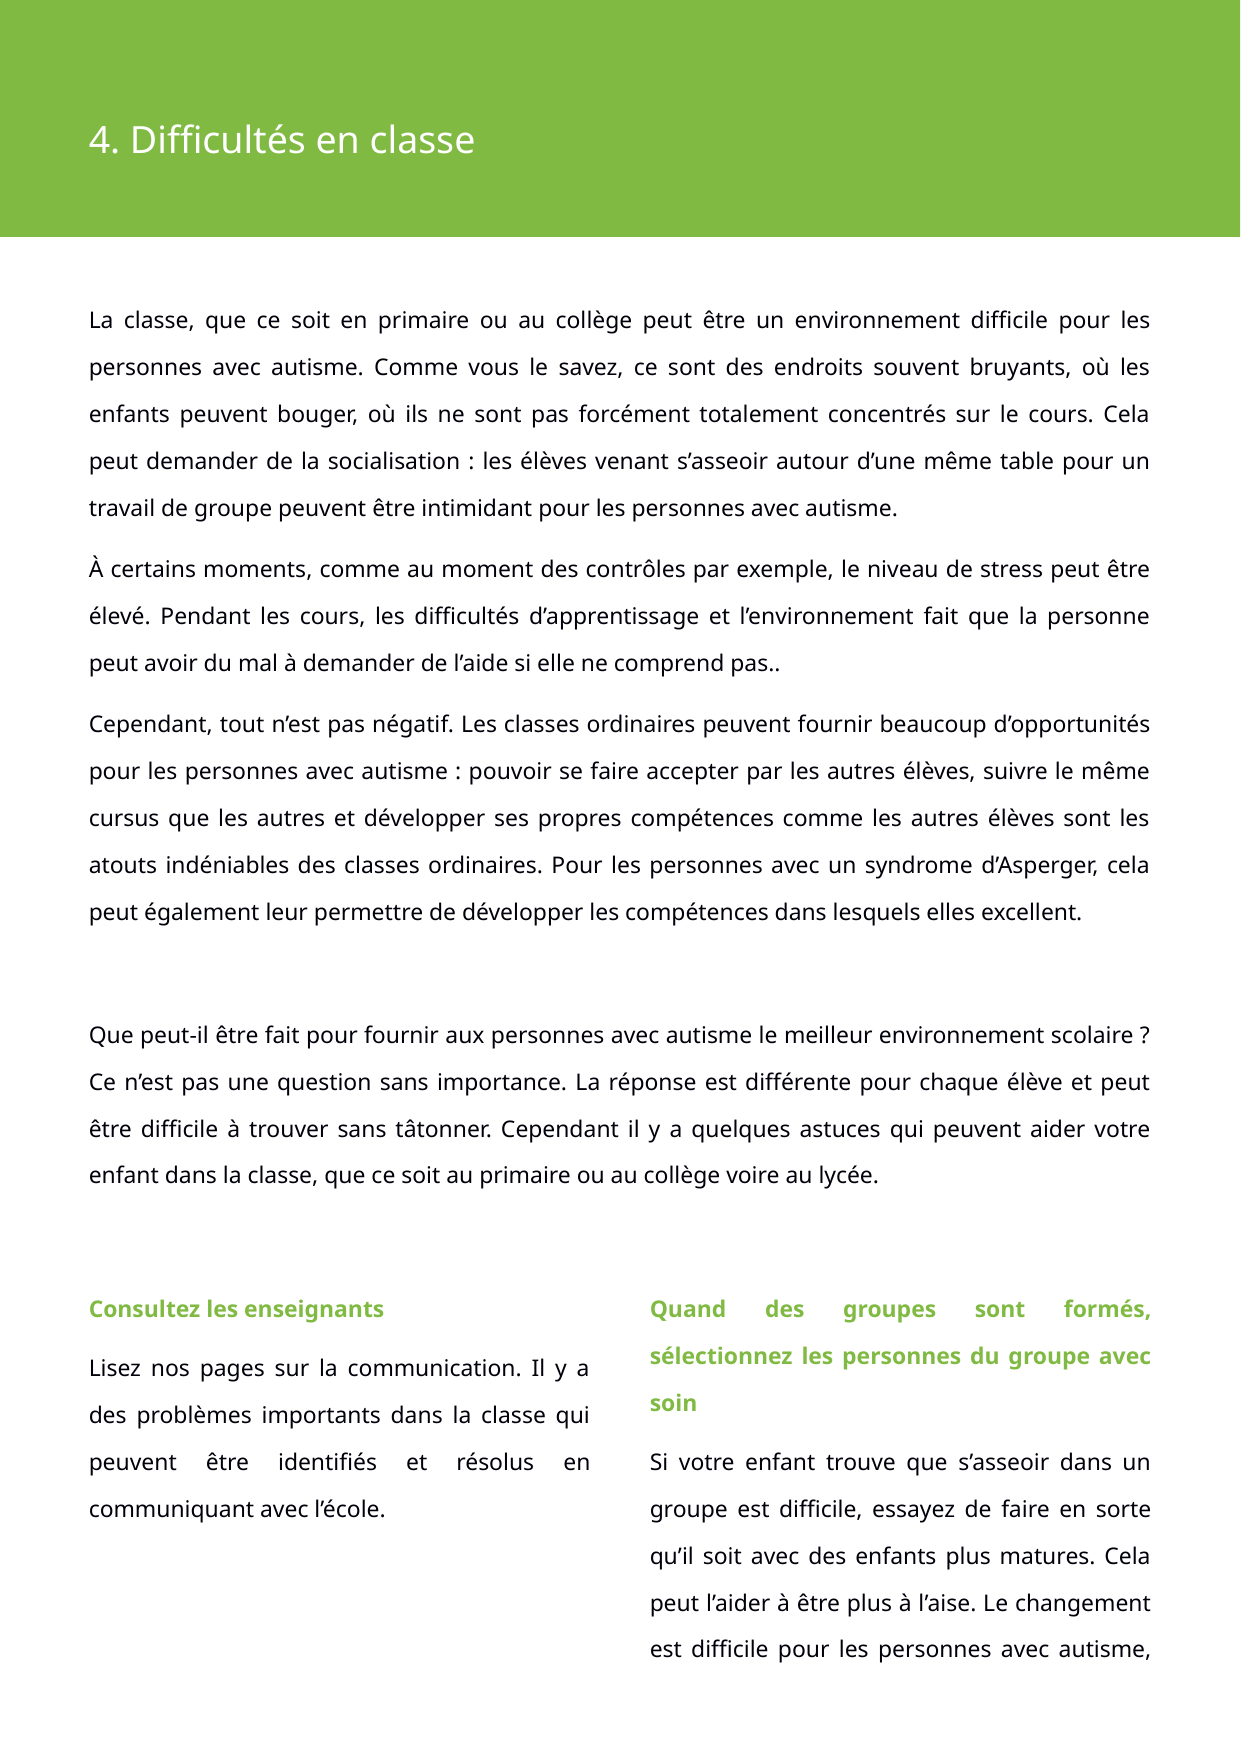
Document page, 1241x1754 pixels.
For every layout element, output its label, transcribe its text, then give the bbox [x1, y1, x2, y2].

text Lisez nos pages sur la communication. Il y a des problèmes importants dans la classe qui peuvent être identifiés et résolus en communiquant avec l’école. [88, 1352, 591, 1524]
text Que peut-il être fait pour fournir aux personnes avec autisme le meilleur environnement scolaire ? Ce n’est pas une question sans importance. La réponse est différente pour chaque élève et peut être difficile à trouver sans tâtonner. Cependant il y a quelques astuces qui peuvent aider votre enfant dans la classe, que ce soit au primaire ou au collège voire au lycée. [88, 1019, 1152, 1191]
subtitle Quand des groupes sont formés, sélectionnez les personnes du groupe avec soin [649, 1293, 1152, 1418]
text Cependant, tout n’est pas négatif. Les classes ordinaires peuvent fournir beaucoup d’opportunités pour les personnes avec autisme : pouvoir se faire accepter par les autres élèves, suivre le même cursus que les autres et développer ses propres compétences comme les autres élèves sont les atouts indéniables des classes ordinaires. Pour les personnes avec un syndrome d’Asperger, cela peut également leur permettre de développer les compétences dans lesquels elles excellent. [88, 708, 1152, 927]
text À certains moments, comme au moment des contrôles par exemple, le niveau de stress peut être élevé. Pendant les cours, les difficultés d’apprentissage et l’environnement fait que la personne peut avoir du mal à demander de l’aide si elle ne comprend pas.. [88, 553, 1152, 678]
text Si votre enfant trouve que s’asseoir dans un groupe est difficile, essayez de faire en sorte qu’il soit avec des enfants plus matures. Cela peut l’aider à être plus à l’aise. Le changement est difficile pour les personnes avec autisme, [649, 1446, 1152, 1664]
subtitle 4. Difficultés en classe [88, 113, 1152, 164]
text La classe, que ce soit en primaire ou au collège peut être un environnement difficile pour les personnes avec autisme. Comme vous le savez, ce sont des endroits souvent bruyants, où les enfants peuvent bouger, où ils ne sont pas forcément totalement concentrés sur le cours. Cela peut demander de la socialisation : les élèves venant s’asseoir autour d’une même table pour un travail de groupe peuvent être intimidant pour les personnes avec autisme. [88, 304, 1152, 523]
subtitle Consultez les enseignants [88, 1293, 591, 1324]
